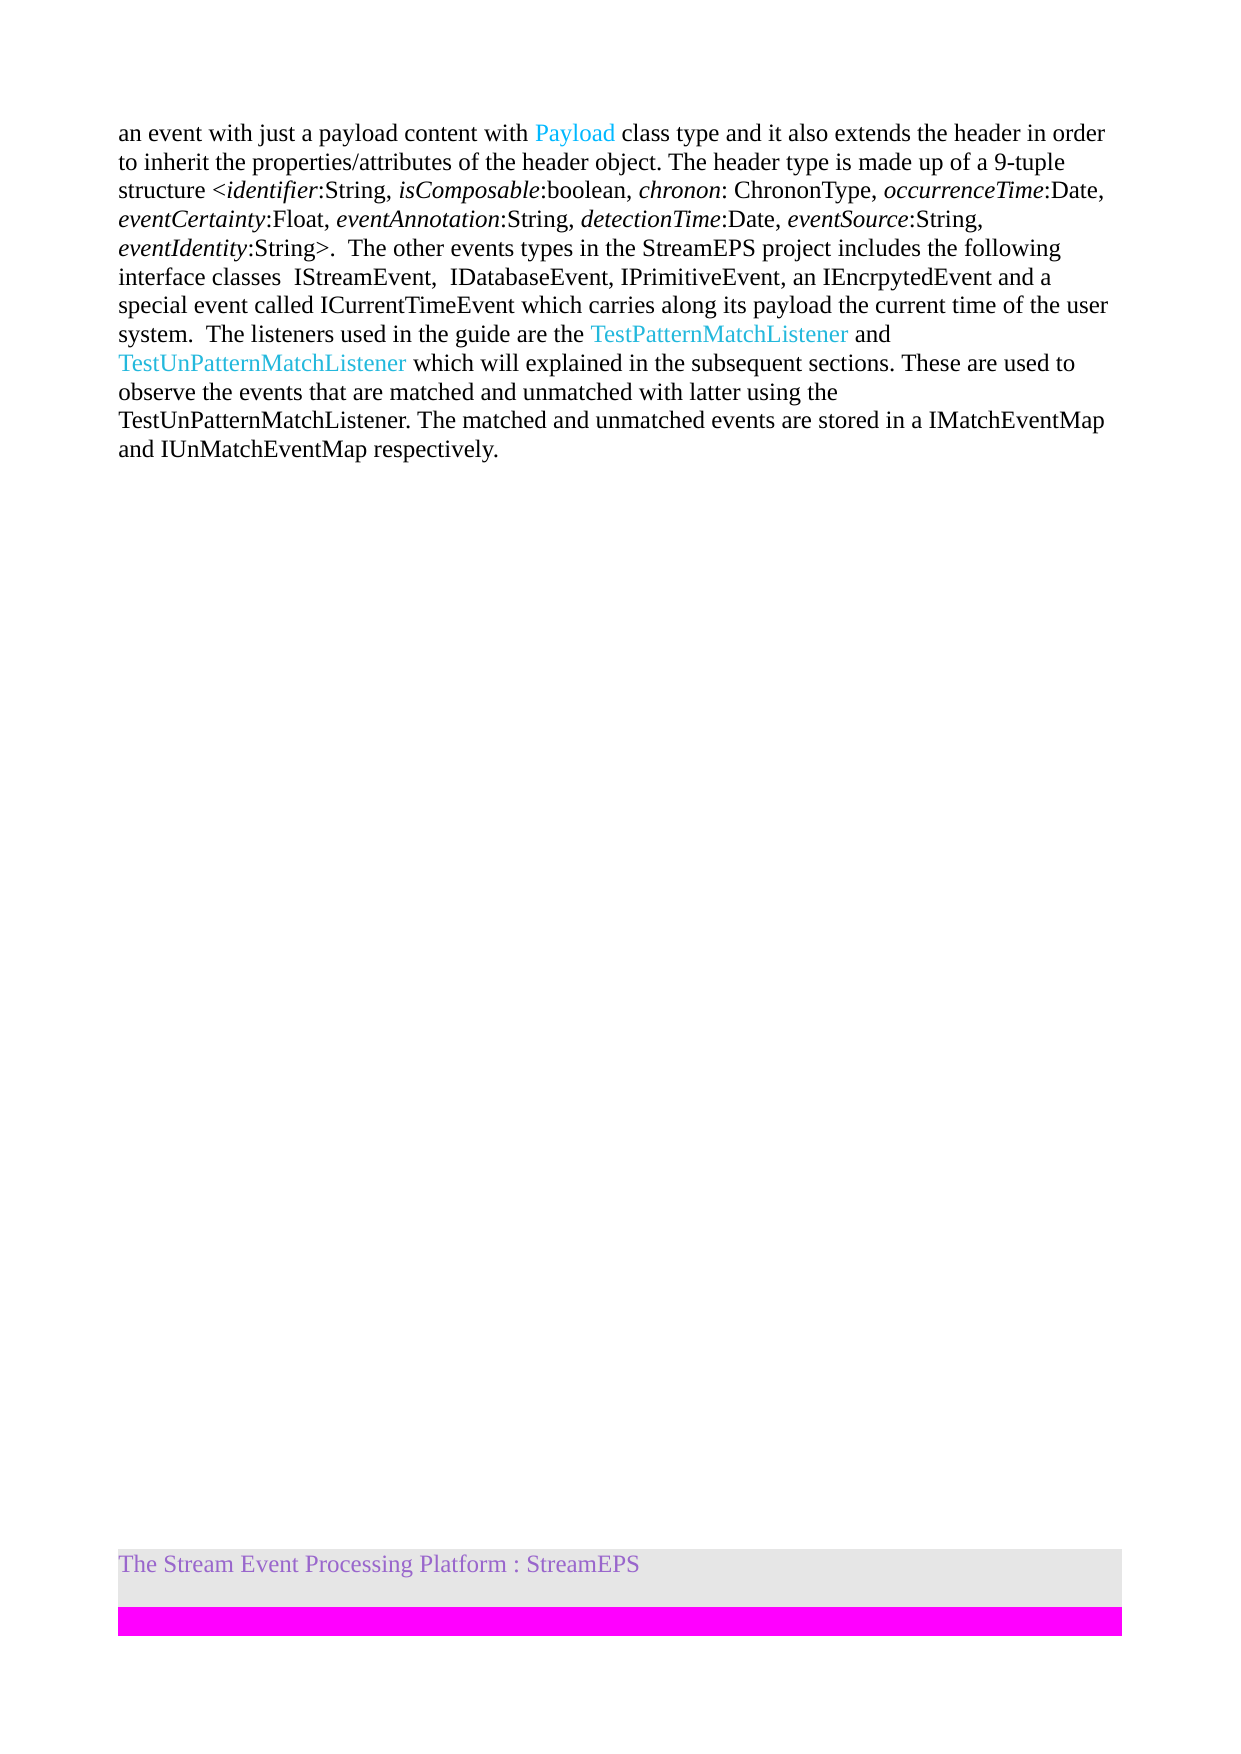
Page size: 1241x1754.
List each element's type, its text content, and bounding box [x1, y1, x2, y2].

text an event with just a payload content with Payload class type and it also extends the header in order to inherit the properties/attributes of the header object. The header type is made up of a 9-tuple structure <identifier:String, isComposable:boolean, chronon: ChrononType, occurrenceTime:Date, eventCertainty:Float, eventAnnotation:String, detectionTime:Date, eventSource:String, eventIdentity:String>. The other events types in the StreamEPS project includes the following interface classes IStreamEvent, IDatabaseEvent, IPrimitiveEvent, an IEncrpytedEvent and a special event called ICurrentTimeEvent which carries along its payload the current time of the user system. The listeners used in the guide are the TestPatternMatchListener and TestUnPatternMatchListener which will explained in the subsequent sections. These are used to observe the events that are matched and unmatched with latter using the TestUnPatternMatchListener. The matched and unmatched events are stored in a IMatchEventMap and IUnMatchEventMap respectively. [118, 118, 1122, 463]
